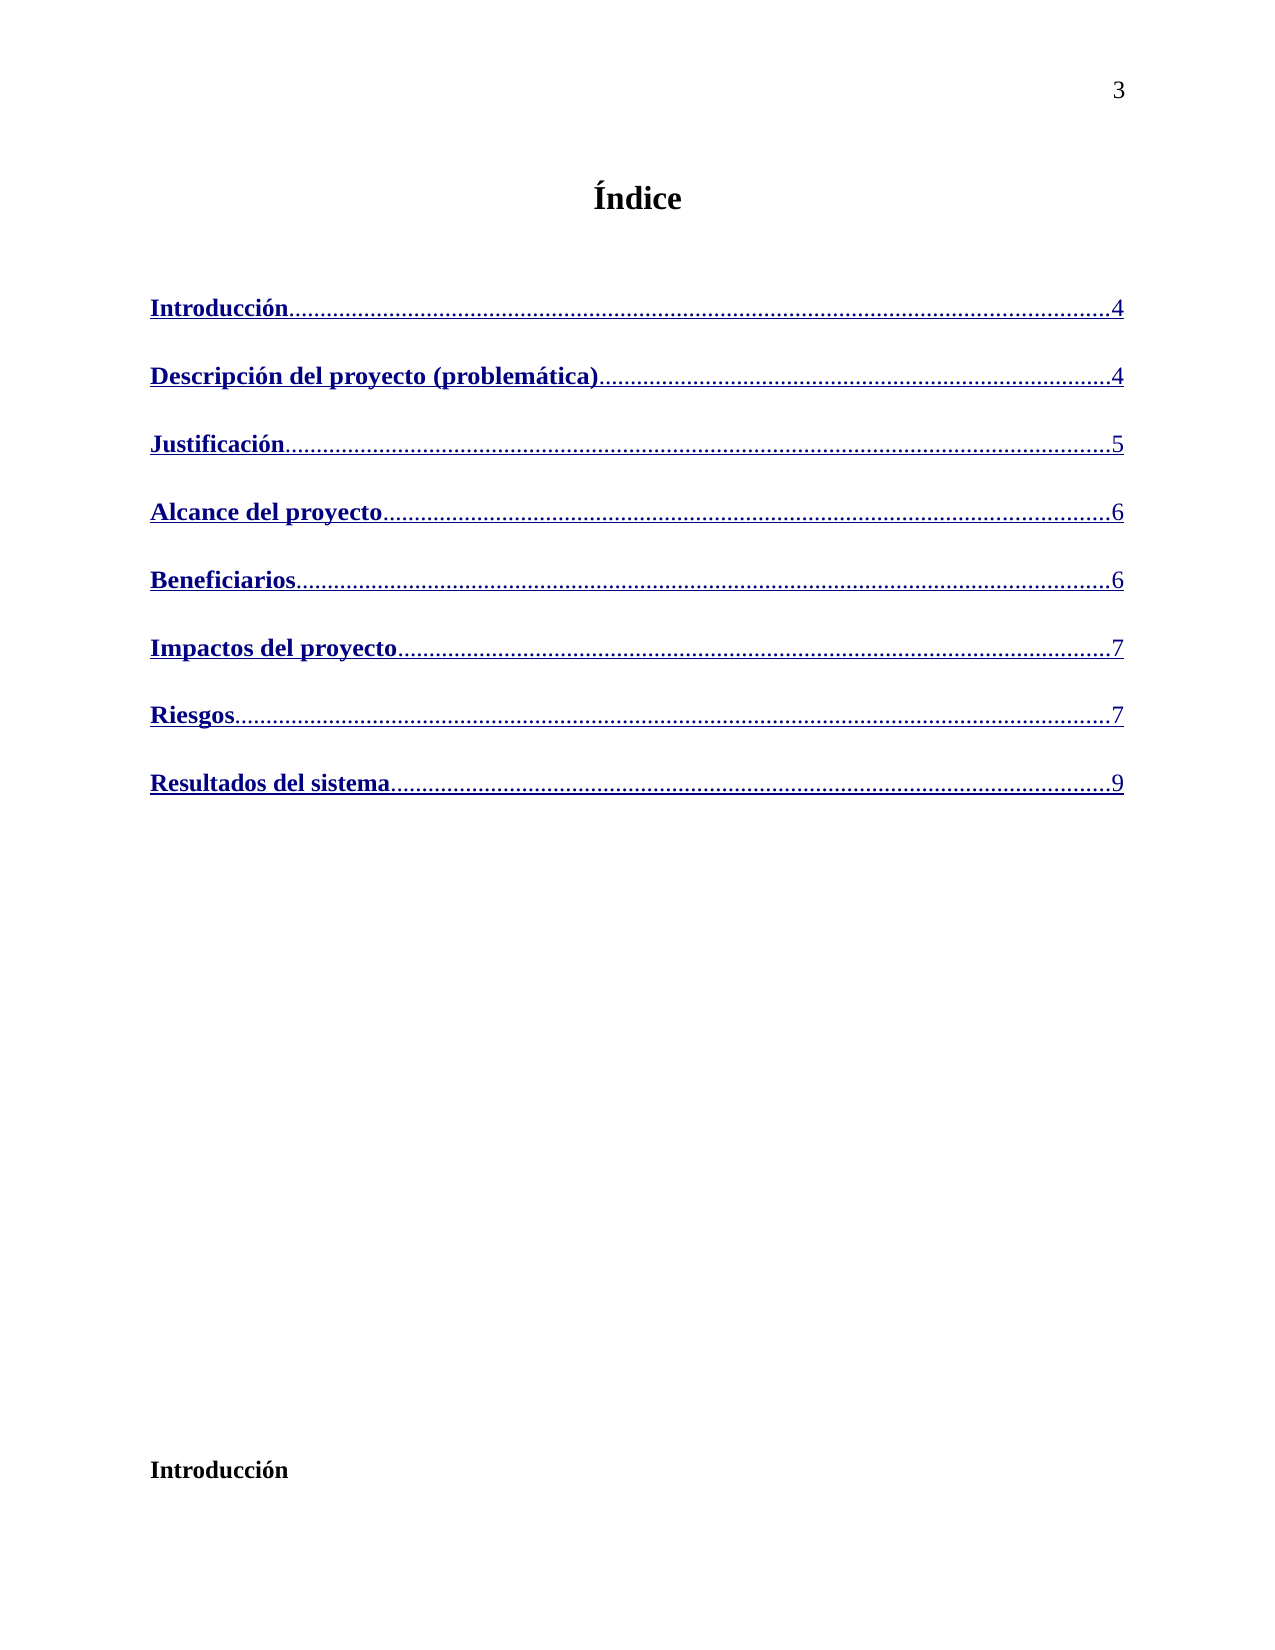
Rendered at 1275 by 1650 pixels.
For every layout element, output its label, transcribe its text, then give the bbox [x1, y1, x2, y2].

text Índice [150, 178, 1125, 216]
text Riesgos 7 [150, 701, 1125, 729]
subtitle Introducción [150, 1455, 1125, 1483]
text Beneficiarios 6 [150, 565, 1125, 593]
text Alcance del proyecto 6 [150, 497, 1125, 526]
text Descripción del proyecto (problemática) 4 [150, 361, 1125, 390]
text Impactos del proyecto 7 [150, 633, 1125, 661]
text Resultados del sistema 9 [150, 768, 1125, 797]
text Introducción 4 [150, 293, 1125, 322]
text Justificación 5 [150, 429, 1125, 458]
